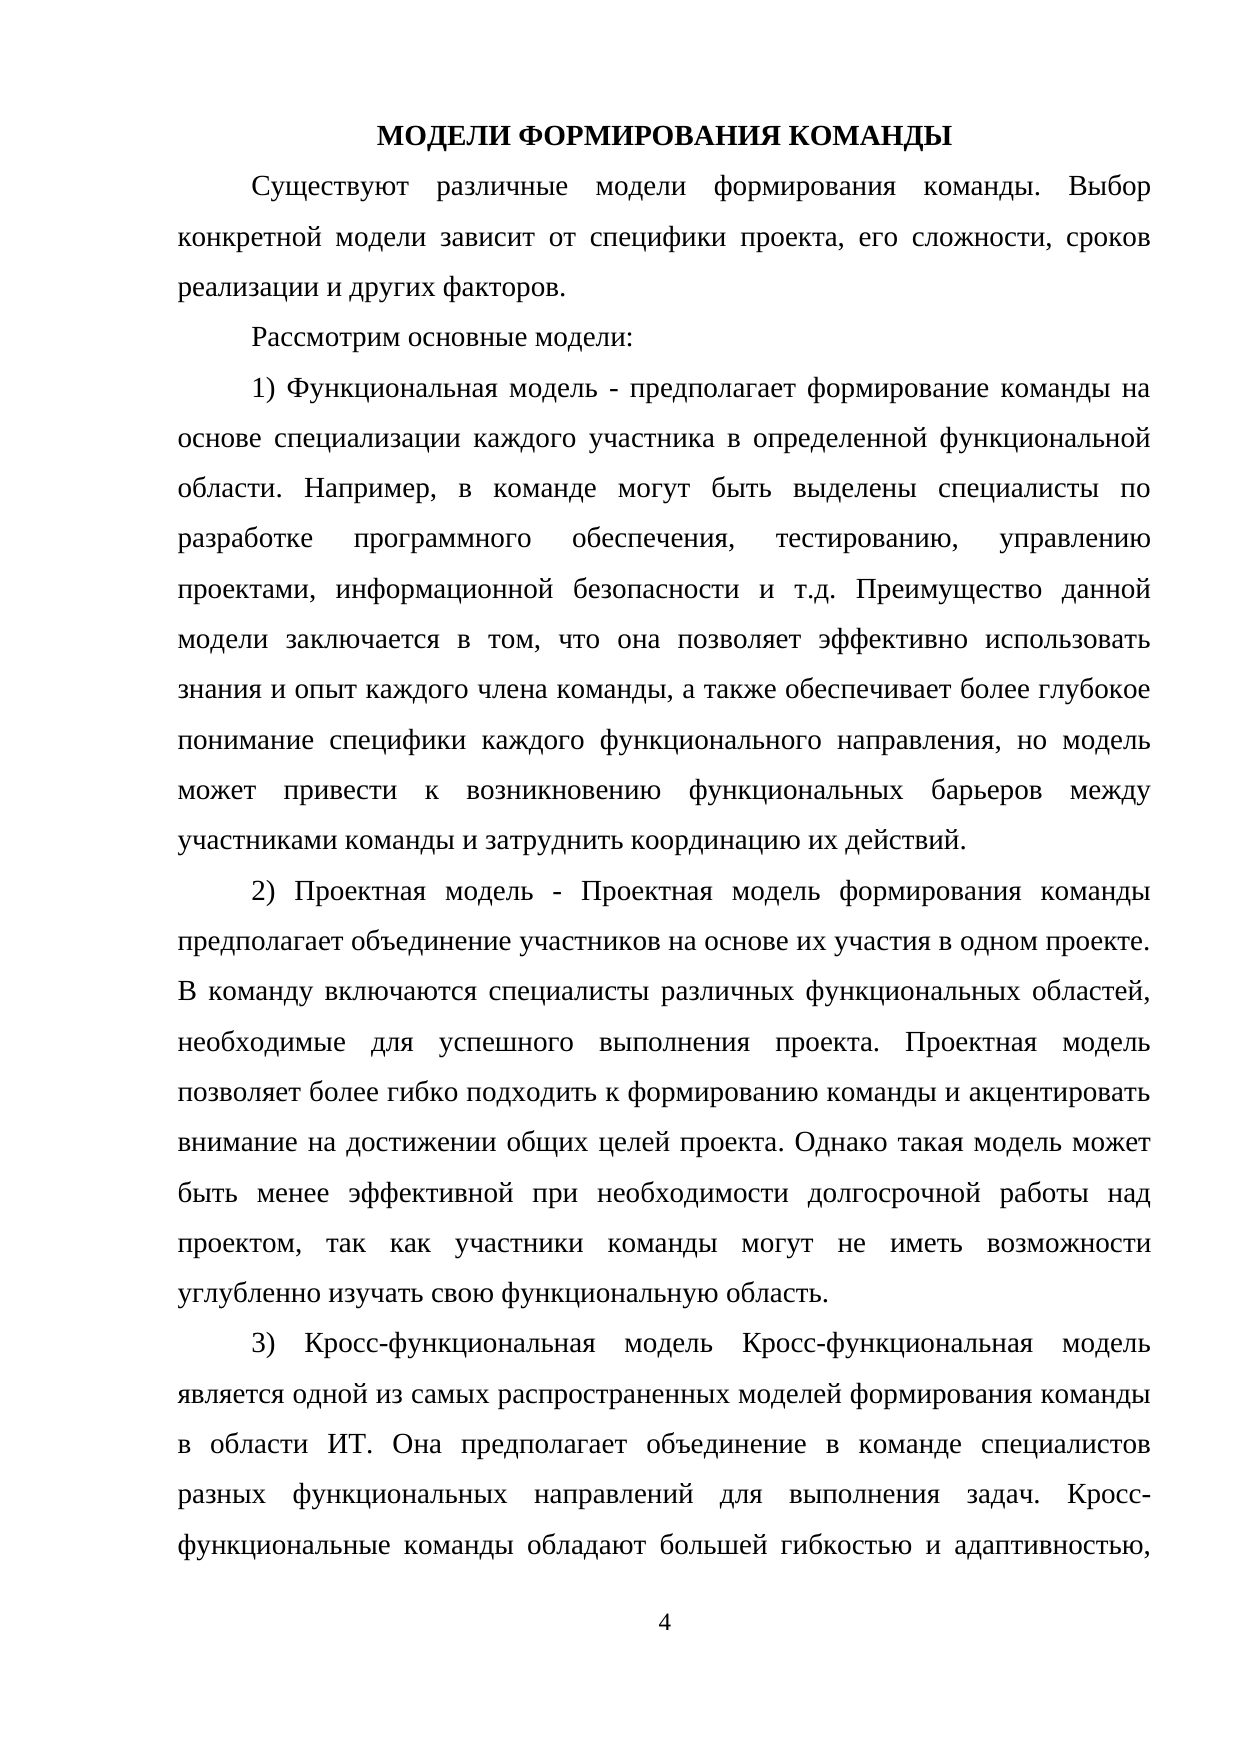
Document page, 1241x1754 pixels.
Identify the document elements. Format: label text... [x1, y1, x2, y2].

text Существуют различные модели формирования команды. Выбор конкретной модели зависит от специфики проекта, его сложности, сроков реализации и других факторов. [177, 168, 1152, 303]
text МОДЕЛИ ФОРМИРОВАНИЯ КОМАНДЫ [177, 118, 1152, 152]
text 3) Кросс-функциональная модель Кросс-функциональная модель является одной из самых распространенных моделей формирования команды в области ИТ. Она предполагает объединение в команде специалистов разных функциональных направлений для выполнения задач. Кросс-функциональные команды обладают большей гибкостью и адаптивностью, [177, 1326, 1152, 1560]
text 2) Проектная модель - Проектная модель формирования команды предполагает объединение участников на основе их участия в одном проекте. В команду включаются специалисты различных функциональных областей, необходимые для успешного выполнения проекта. Проектная модель позволяет более гибко подходить к формированию команды и акцентировать внимание на достижении общих целей проекта. Однако такая модель может быть менее эффективной при необходимости долгосрочной работы над проектом, так как участники команды могут не иметь возможности углубленно изучать свою функциональную область. [177, 873, 1152, 1309]
text Рассмотрим основные модели: [177, 319, 1152, 353]
text 1) Функциональная модель - предполагает формирование команды на основе специализации каждого участника в определенной функциональной области. Например, в команде могут быть выделены специалисты по разработке программного обеспечения, тестированию, управлению проектами, информационной безопасности и т.д. Преимущество данной модели заключается в том, что она позволяет эффективно использовать знания и опыт каждого члена команды, а также обеспечивает более глубокое понимание специфики каждого функционального направления, но модель может привести к возникновению функциональных барьеров между участниками команды и затруднить координацию их действий. [177, 370, 1152, 856]
